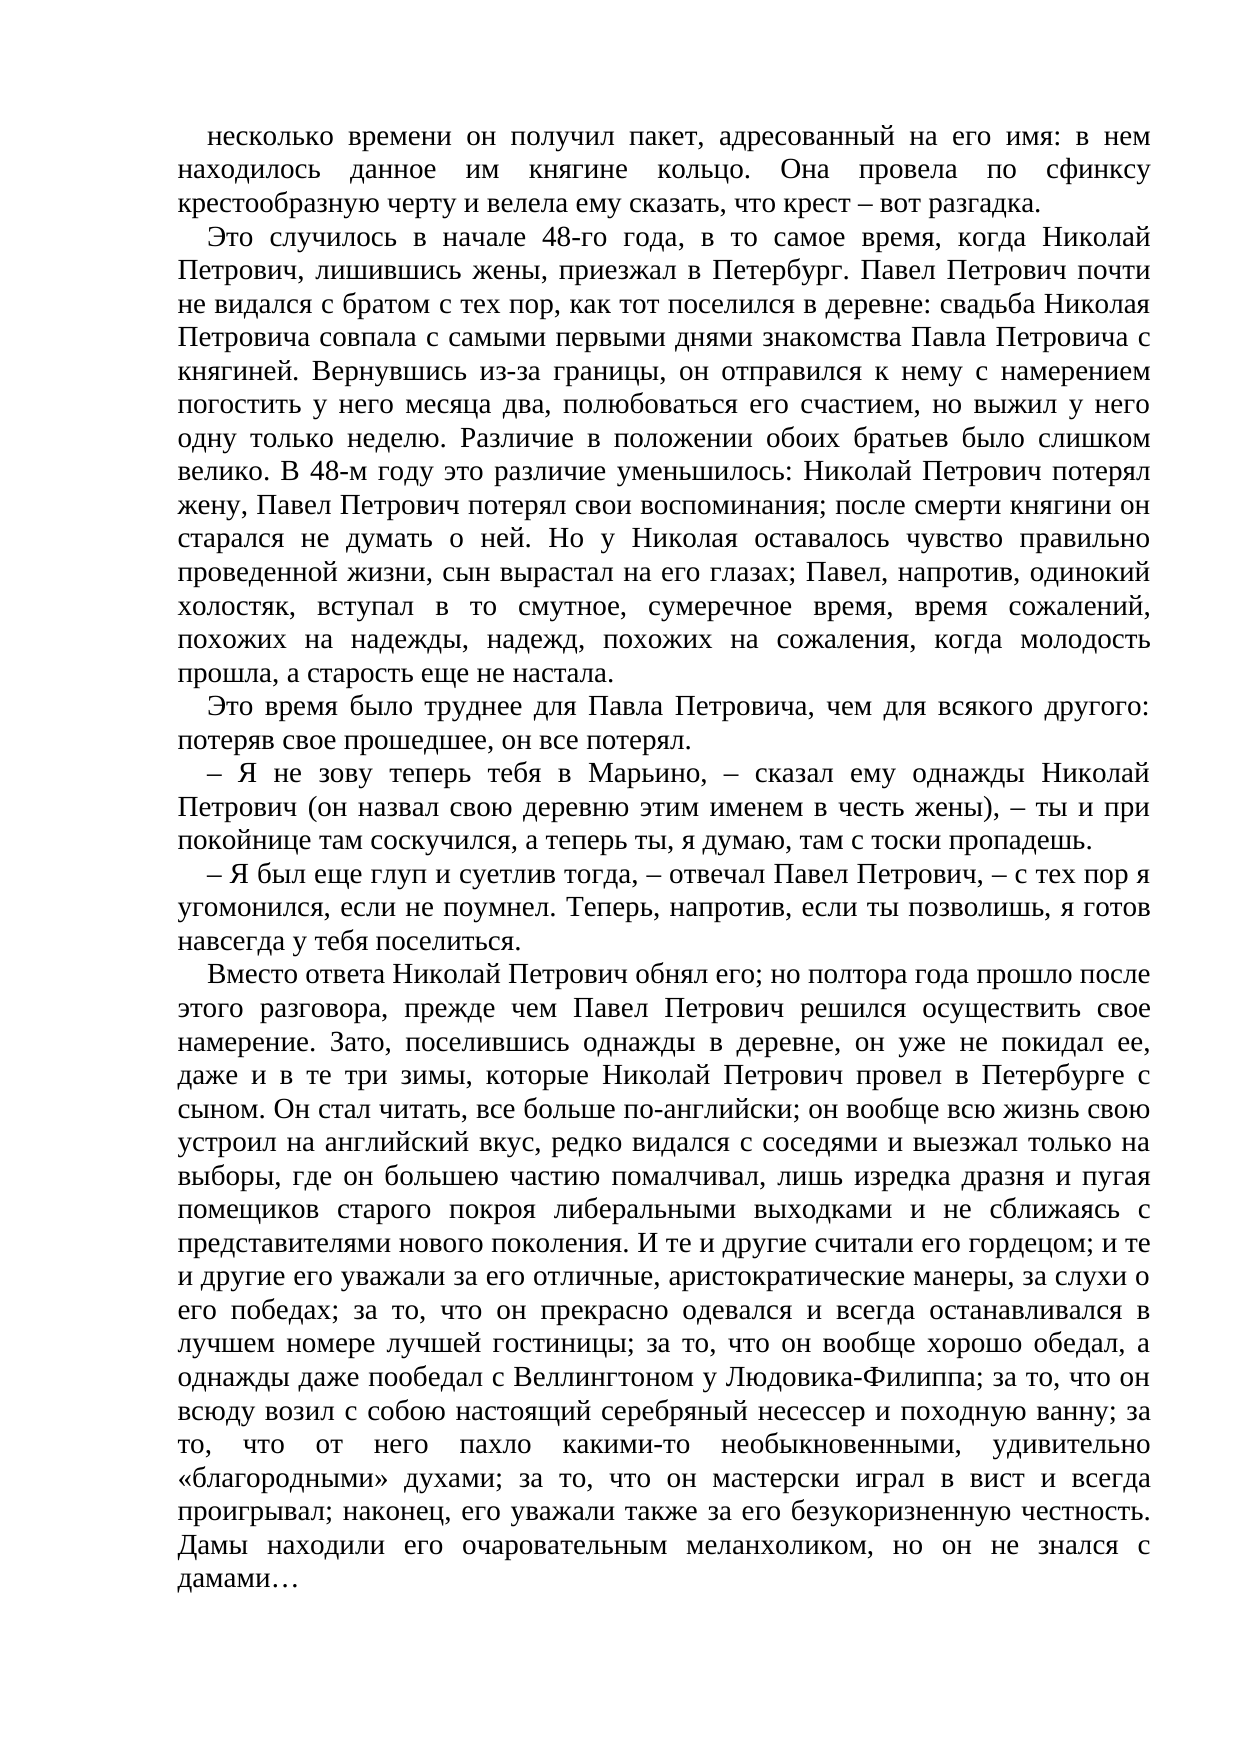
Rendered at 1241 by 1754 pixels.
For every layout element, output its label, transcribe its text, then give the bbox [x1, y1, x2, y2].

text – Я был еще глуп и суетлив тогда, – отвечал Павел Петрович, – с тех пор я угомонился, если не поумнел. Теперь, напротив, если ты позволишь, я готов навсегда у тебя поселиться. [177, 856, 1152, 957]
text Это случилось в начале 48-го года, в то самое время, когда Николай Петрович, лишившись жены, приезжал в Петербург. Павел Петрович почти не видался с братом с тех пор, как тот поселился в деревне: свадьба Николая Петровича совпала с самыми первыми днями знакомства Павла Петровича с княгиней. Вернувшись из-за границы, он отправился к нему с намерением погостить у него месяца два, полюбоваться его счастием, но выжил у него одну только неделю. Различие в положении обоих братьев было слишком велико. В 48-м году это различие уменьшилось: Николай Петрович потерял жену, Павел Петрович потерял свои воспоминания; после смерти княгини он старался не думать о ней. Но у Николая оставалось чувство правильно проведенной жизни, сын вырастал на его глазах; Павел, напротив, одинокий холостяк, вступал в то смутное, сумеречное время, время сожалений, похожих на надежды, надежд, похожих на сожаления, когда молодость прошла, а старость еще не настала. [177, 219, 1152, 688]
text – Я не зову теперь тебя в Марьино, – сказал ему однажды Николай Петрович (он назвал свою деревню этим именем в честь жены), – ты и при покойнице там соскучился, а теперь ты, я думаю, там с тоски пропадешь. [177, 755, 1152, 856]
text Это время было труднее для Павла Петровича, чем для всякого другого: потеряв свое прошедшее, он все потерял. [177, 688, 1152, 755]
text несколько времени он получил пакет, адресованный на его имя: в нем находилось данное им княгине кольцо. Она провела по сфинксу крестообразную черту и велела ему сказать, что крест – вот разгадка. [177, 118, 1152, 219]
text Вместо ответа Николай Петрович обнял его; но полтора года прошло после этого разговора, прежде чем Павел Петрович решился осуществить свое намерение. Зато, поселившись однажды в деревне, он уже не покидал ее, даже и в те три зимы, которые Николай Петрович провел в Петербурге с сыном. Он стал читать, все больше по-английски; он вообще всю жизнь свою устроил на английский вкус, редко видался с соседями и выезжал только на выборы, где он большею частию помалчивал, лишь изредка дразня и пугая помещиков старого покроя либеральными выходками и не сближаясь с представителями нового поколения. И те и другие считали его гордецом; и те и другие его уважали за его отличные, аристократические манеры, за слухи о его победах; за то, что он прекрасно одевался и всегда останавливался в лучшем номере лучшей гостиницы; за то, что он вообще хорошо обедал, а однажды даже пообедал с Веллингтоном у Людовика-Филиппа; за то, что он всюду возил с собою настоящий серебряный несессер и походную ванну; за то, что от него пахло какими-то необыкновенными, удивительно «благородными» духами; за то, что он мастерски играл в вист и всегда проигрывал; наконец, его уважали также за его безукоризненную честность. Дамы находили его очаровательным меланхоликом, но он не знался с дамами… [177, 957, 1152, 1594]
